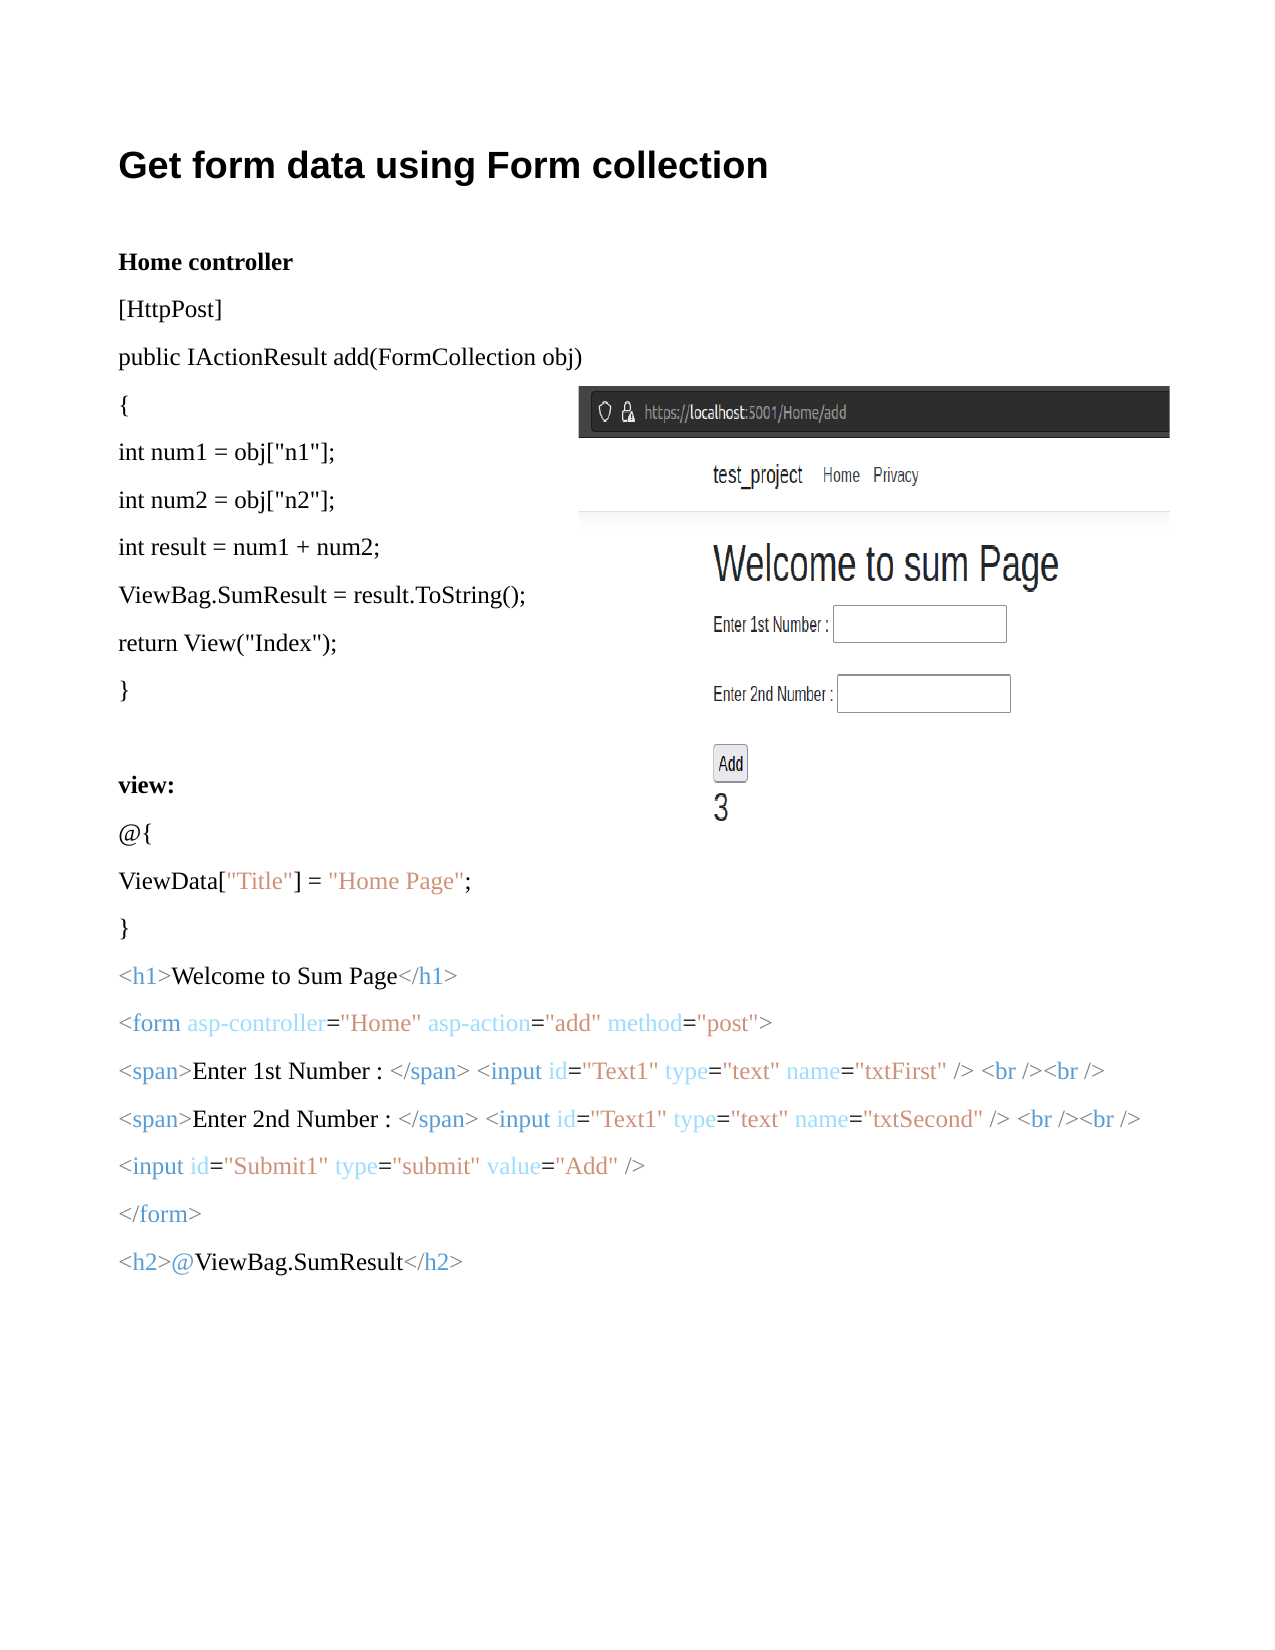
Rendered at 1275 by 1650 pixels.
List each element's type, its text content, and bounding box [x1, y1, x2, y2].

text } [118, 675, 578, 704]
text int num1 = obj["n1"]; [118, 437, 578, 466]
text [HttpPost] [118, 294, 1157, 323]
text view: [118, 771, 578, 799]
text <input id="Submit1" type="submit" value="Add" /> [118, 1151, 1157, 1180]
text ViewBag.SumResult = result.ToString(); [118, 580, 578, 609]
picture [578, 386, 1170, 854]
text <form asp-controller="Home" asp-action="add" method="post"> [118, 1008, 1157, 1037]
text ViewData["Title"] = "Home Page"; [118, 866, 1157, 894]
text <h2>@ViewBag.SumResult</h2> [118, 1247, 1157, 1275]
text <h1>Welcome to Sum Page</h1> [118, 961, 1157, 990]
text public IActionResult add(FormCollection obj) [118, 342, 1157, 371]
text int num2 = obj["n2"]; [118, 485, 578, 514]
text } [118, 913, 1157, 942]
text int result = num1 + num2; [118, 532, 578, 561]
text <span>Enter 2nd Number : </span> <input id="Text1" type="text" name="txtSecond" /> <br /><br /> [118, 1104, 1157, 1132]
text return View("Index"); [118, 628, 578, 656]
text <span>Enter 1st Number : </span> <input id="Text1" type="text" name="txtFirst" /> <br /><br /> [118, 1056, 1157, 1085]
text Home controller [118, 247, 1157, 276]
subtitle Get form data using Form collection [118, 143, 1157, 187]
text </form> [118, 1199, 1157, 1228]
text @{ [118, 818, 578, 847]
text { [118, 390, 578, 418]
